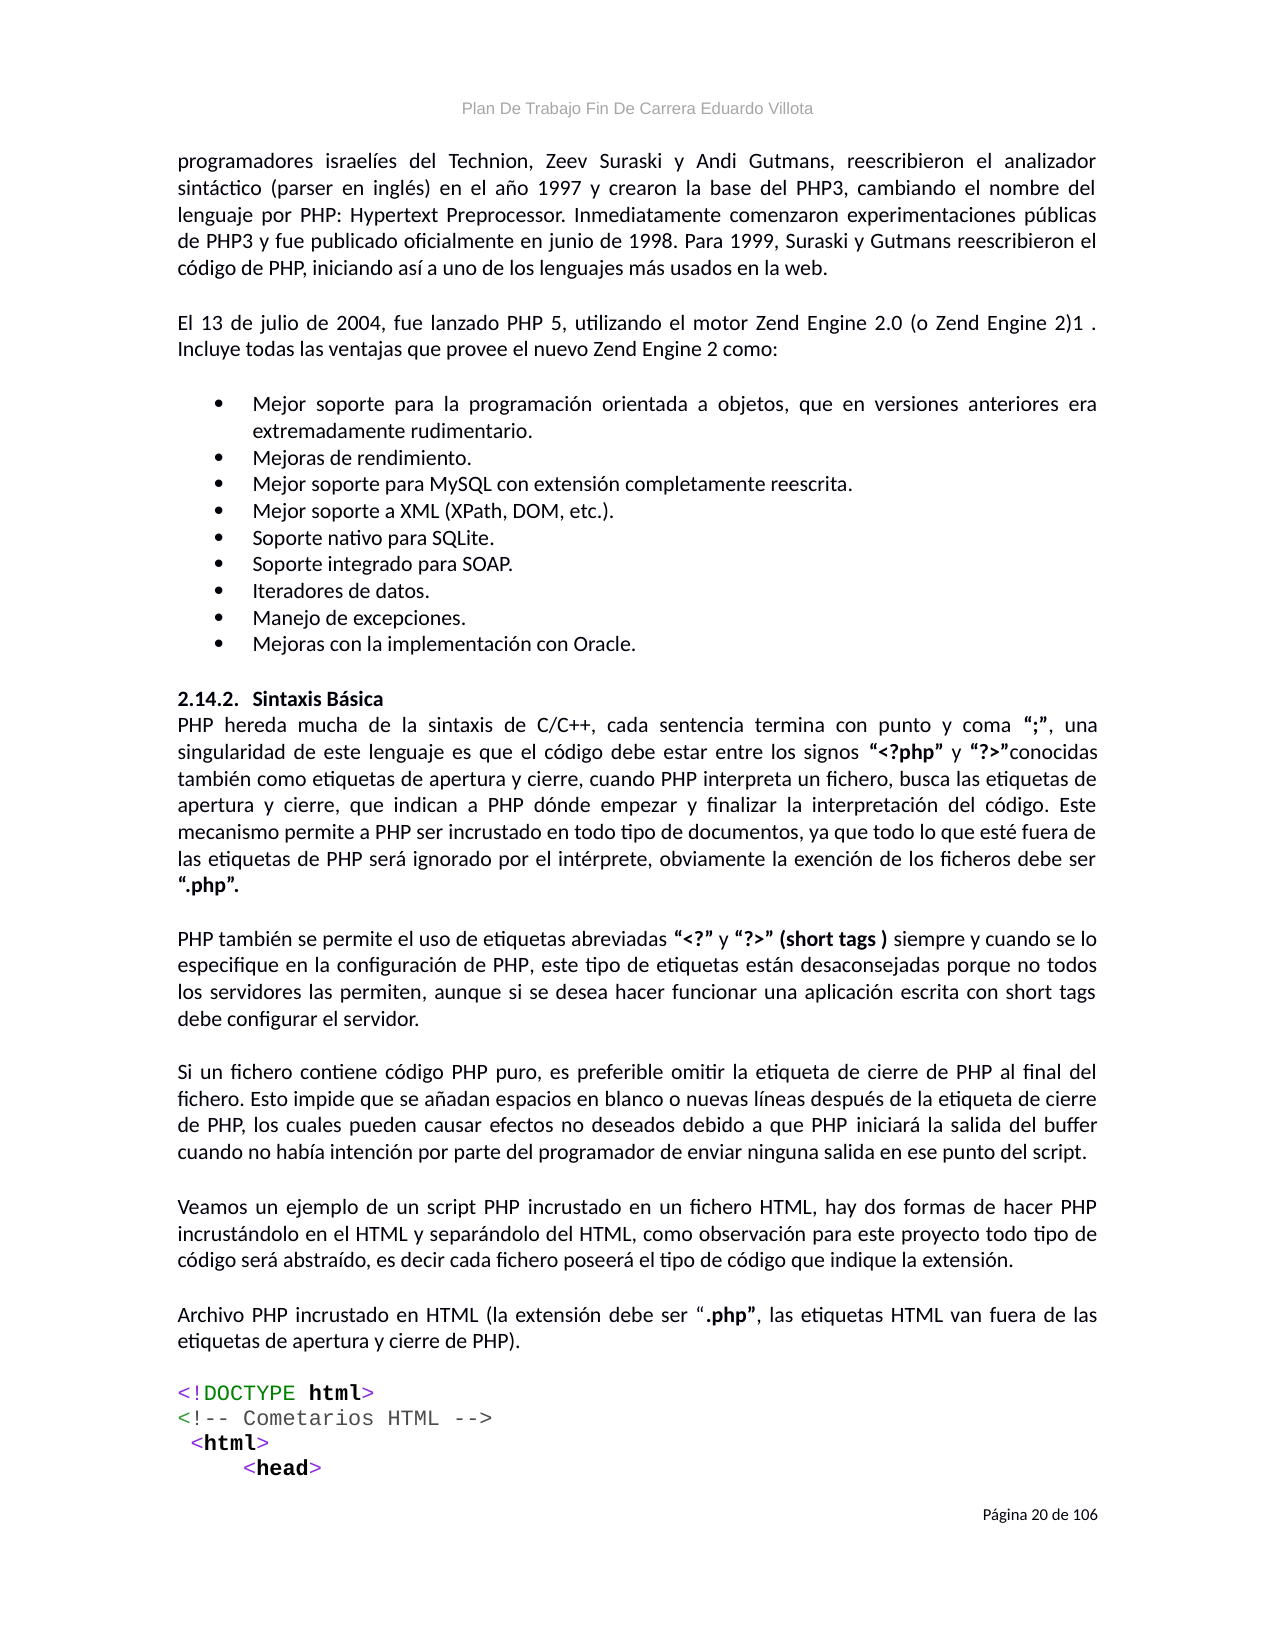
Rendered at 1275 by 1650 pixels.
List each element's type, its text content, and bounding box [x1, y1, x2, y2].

text Veamos un ejemplo de un script PHP incrustado en un fichero HTML, hay dos formas de hacer PHP incrustándolo en el HTML y separándolo del HTML, como observación para este proyecto todo tipo de código será abstraído, es decir cada fichero poseerá el tipo de código que indique la extensión. [177, 1193, 1098, 1273]
text Si un fichero contiene código PHP puro, es preferible omitir la etiqueta de cierre de PHP al final del fichero. Esto impide que se añadan espacios en blanco o nuevas líneas después de la etiqueta de cierre de PHP, los cuales pueden causar efectos no deseados debido a que PHP iniciará la salida del buffer cuando no había intención por parte del programador de enviar ninguna salida en ese punto del script. [177, 1058, 1098, 1165]
text <head> [177, 1457, 1098, 1482]
list Soporte integrado para SOAP. [215, 550, 1098, 577]
text <!DOCTYPE html> [177, 1382, 1098, 1407]
list Mejor soporte a XML (XPath, DOM, etc.). [215, 497, 1098, 524]
list Soporte nativo para SQLite. [215, 524, 1098, 550]
text PHP también se permite el uso de etiquetas abreviadas “<?” y “?>” (short tags ) siempre y cuando se lo especifique en la configuración de PHP, este tipo de etiquetas están desaconsejadas porque no todos los servidores las permiten, aunque si se desea hacer funcionar una aplicación escrita con short tags debe configurar el servidor. [177, 925, 1098, 1032]
text Archivo PHP incrustado en HTML (la extensión debe ser “.php”, las etiquetas HTML van fuera de las etiquetas de apertura y cierre de PHP). [177, 1301, 1098, 1354]
text El 13 de julio de 2004, fue lanzado PHP 5, utilizando el motor Zend Engine 2.0 (o Zend Engine 2)1 . Incluye todas las ventajas que provee el nuevo Zend Engine 2 como: [177, 309, 1098, 362]
list Mejoras con la implementación con Oracle. [215, 630, 1098, 657]
list Mejor soporte para la programación orientada a objetos, que en versiones anteriores era extremadamente rudimentario. [215, 390, 1098, 444]
text programadores israelíes del Technion, Zeev Suraski y Andi Gutmans, reescribieron el analizador sintáctico (parser en inglés) en el año 1997 y crearon la base del PHP3, cambiando el nombre del lenguaje por PHP: Hypertext Preprocessor. Inmediatamente comenzaron experimentaciones públicas de PHP3 y fue publicado oficialmente en junio de 1998. Para 1999, Suraski y Gutmans reescribieron el código de PHP, iniciando así a uno de los lenguajes más usados en la web. [177, 148, 1098, 281]
text <!-- Cometarios HTML --> [177, 1407, 1098, 1432]
list Manejo de excepciones. [215, 604, 1098, 630]
list Iteradores de datos. [215, 577, 1098, 604]
text PHP hereda mucha de la sintaxis de C/C++, cada sentencia termina con punto y coma “;”, una singularidad de este lenguaje es que el código debe estar entre los signos “<?php” y “?>”conocidas también como etiquetas de apertura y cierre, cuando PHP interpreta un fichero, busca las etiquetas de apertura y cierre, que indican a PHP dónde empezar y finalizar la interpretación del código. Este mecanismo permite a PHP ser incrustado en todo tipo de documentos, ya que todo lo que esté fuera de las etiquetas de PHP será ignorado por el intérprete, obviamente la exención de los ficheros debe ser “.php”. [177, 712, 1098, 898]
text 2.14.2. Sintaxis Básica [177, 685, 1098, 712]
list Mejoras de rendimiento. [215, 444, 1098, 470]
text <html> [177, 1432, 1098, 1457]
list Mejor soporte para MySQL con extensión completamente reescrita. [215, 470, 1098, 497]
